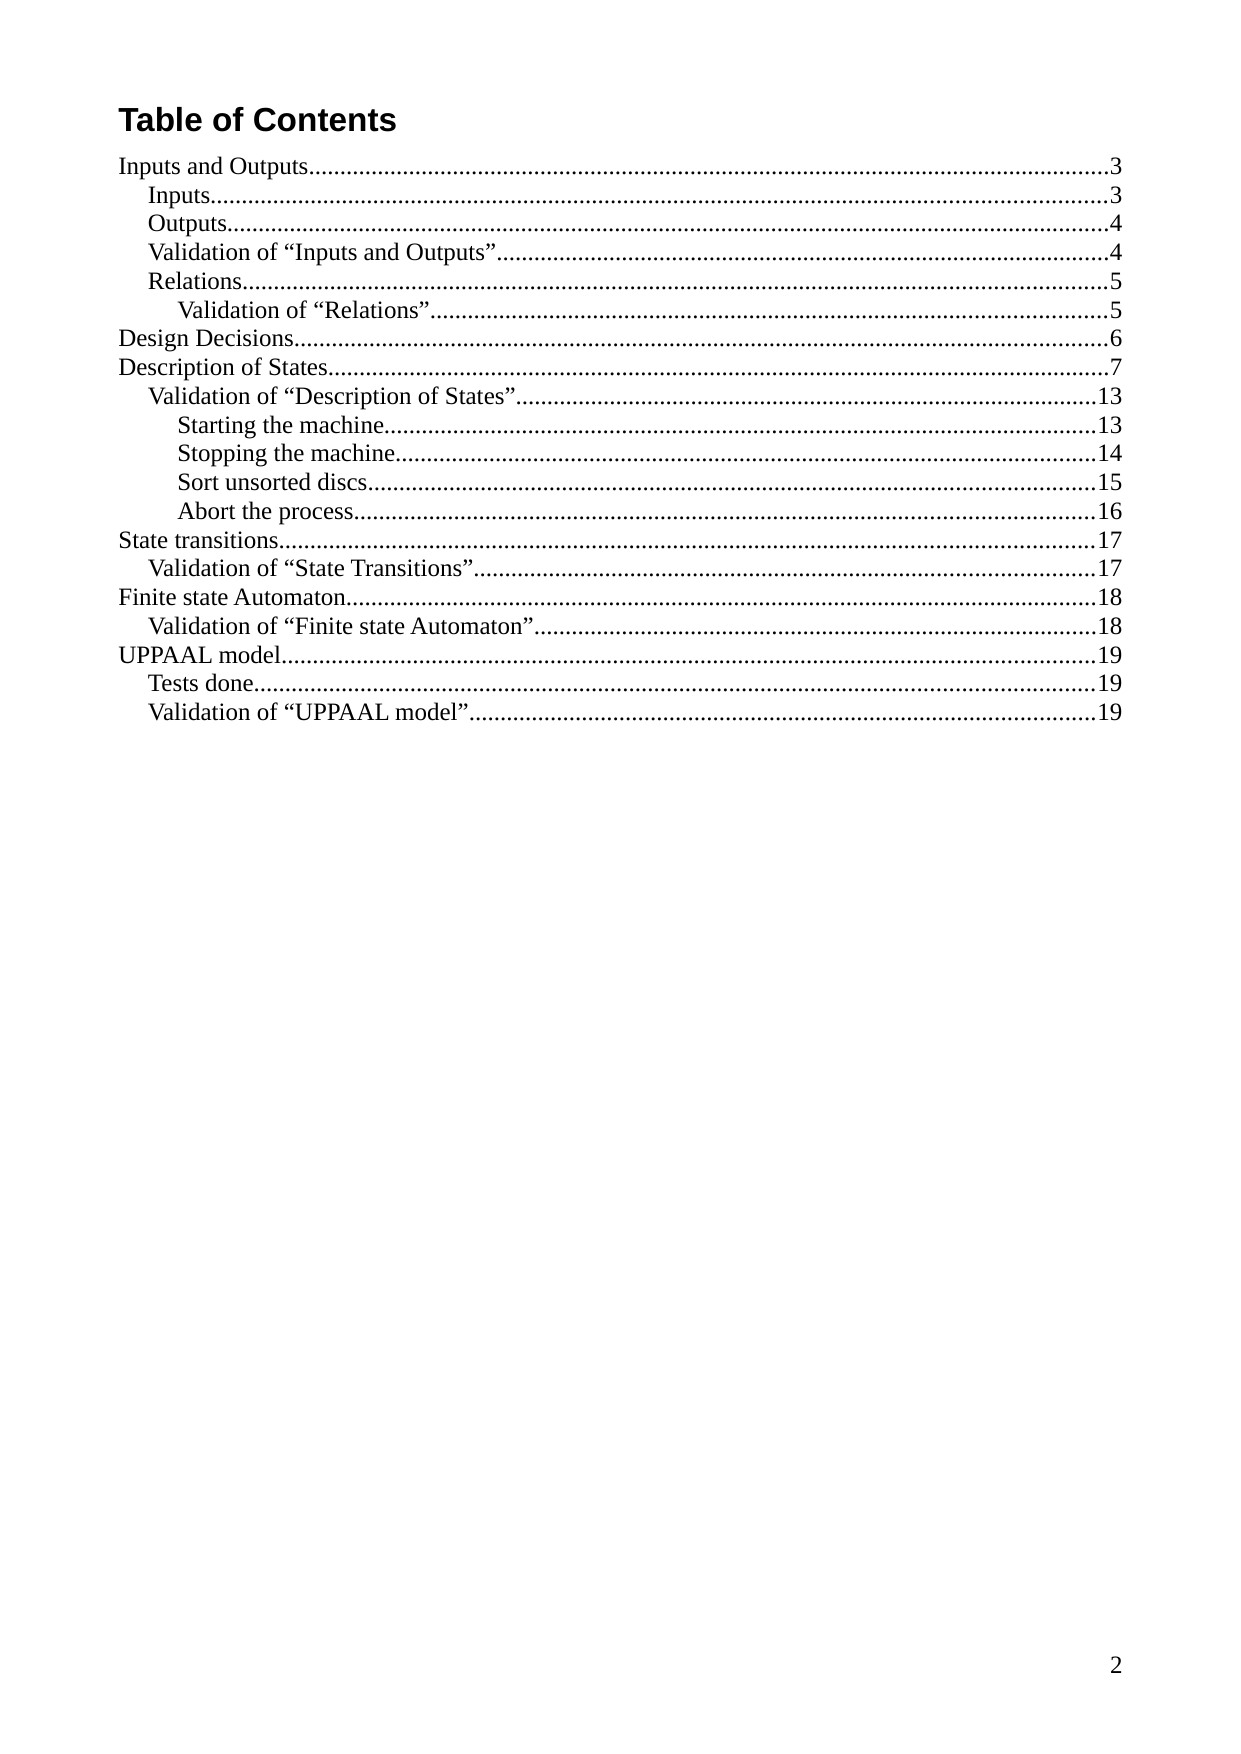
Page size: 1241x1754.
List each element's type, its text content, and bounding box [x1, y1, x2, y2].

text Validation of “State Transitions” 17 [148, 553, 1122, 582]
text Inputs and Outputs 3 [118, 151, 1122, 180]
text Relations 5 [148, 266, 1122, 295]
text Design Decisions 6 [118, 323, 1122, 352]
subtitle Table of Contents [118, 100, 1122, 138]
text Tests done 19 [148, 668, 1122, 697]
text State transitions 17 [118, 525, 1122, 553]
text Description of States 7 [118, 352, 1122, 381]
text Outputs 4 [148, 208, 1122, 237]
text Validation of “Inputs and Outputs” 4 [148, 237, 1122, 266]
text UPPAAL model 19 [118, 640, 1122, 668]
text Validation of “Relations” 5 [177, 295, 1122, 323]
text Finite state Automaton 18 [118, 582, 1122, 611]
text Validation of “UPPAAL model” 19 [148, 697, 1122, 726]
text Validation of “Finite state Automaton” 18 [148, 611, 1122, 640]
text Validation of “Description of States” 13 [148, 381, 1122, 410]
text Starting the machine 13 [177, 410, 1122, 438]
text Abort the process 16 [177, 496, 1122, 525]
text Sort unsorted discs 15 [177, 467, 1122, 496]
text Stopping the machine 14 [177, 438, 1122, 467]
text Inputs 3 [148, 180, 1122, 208]
